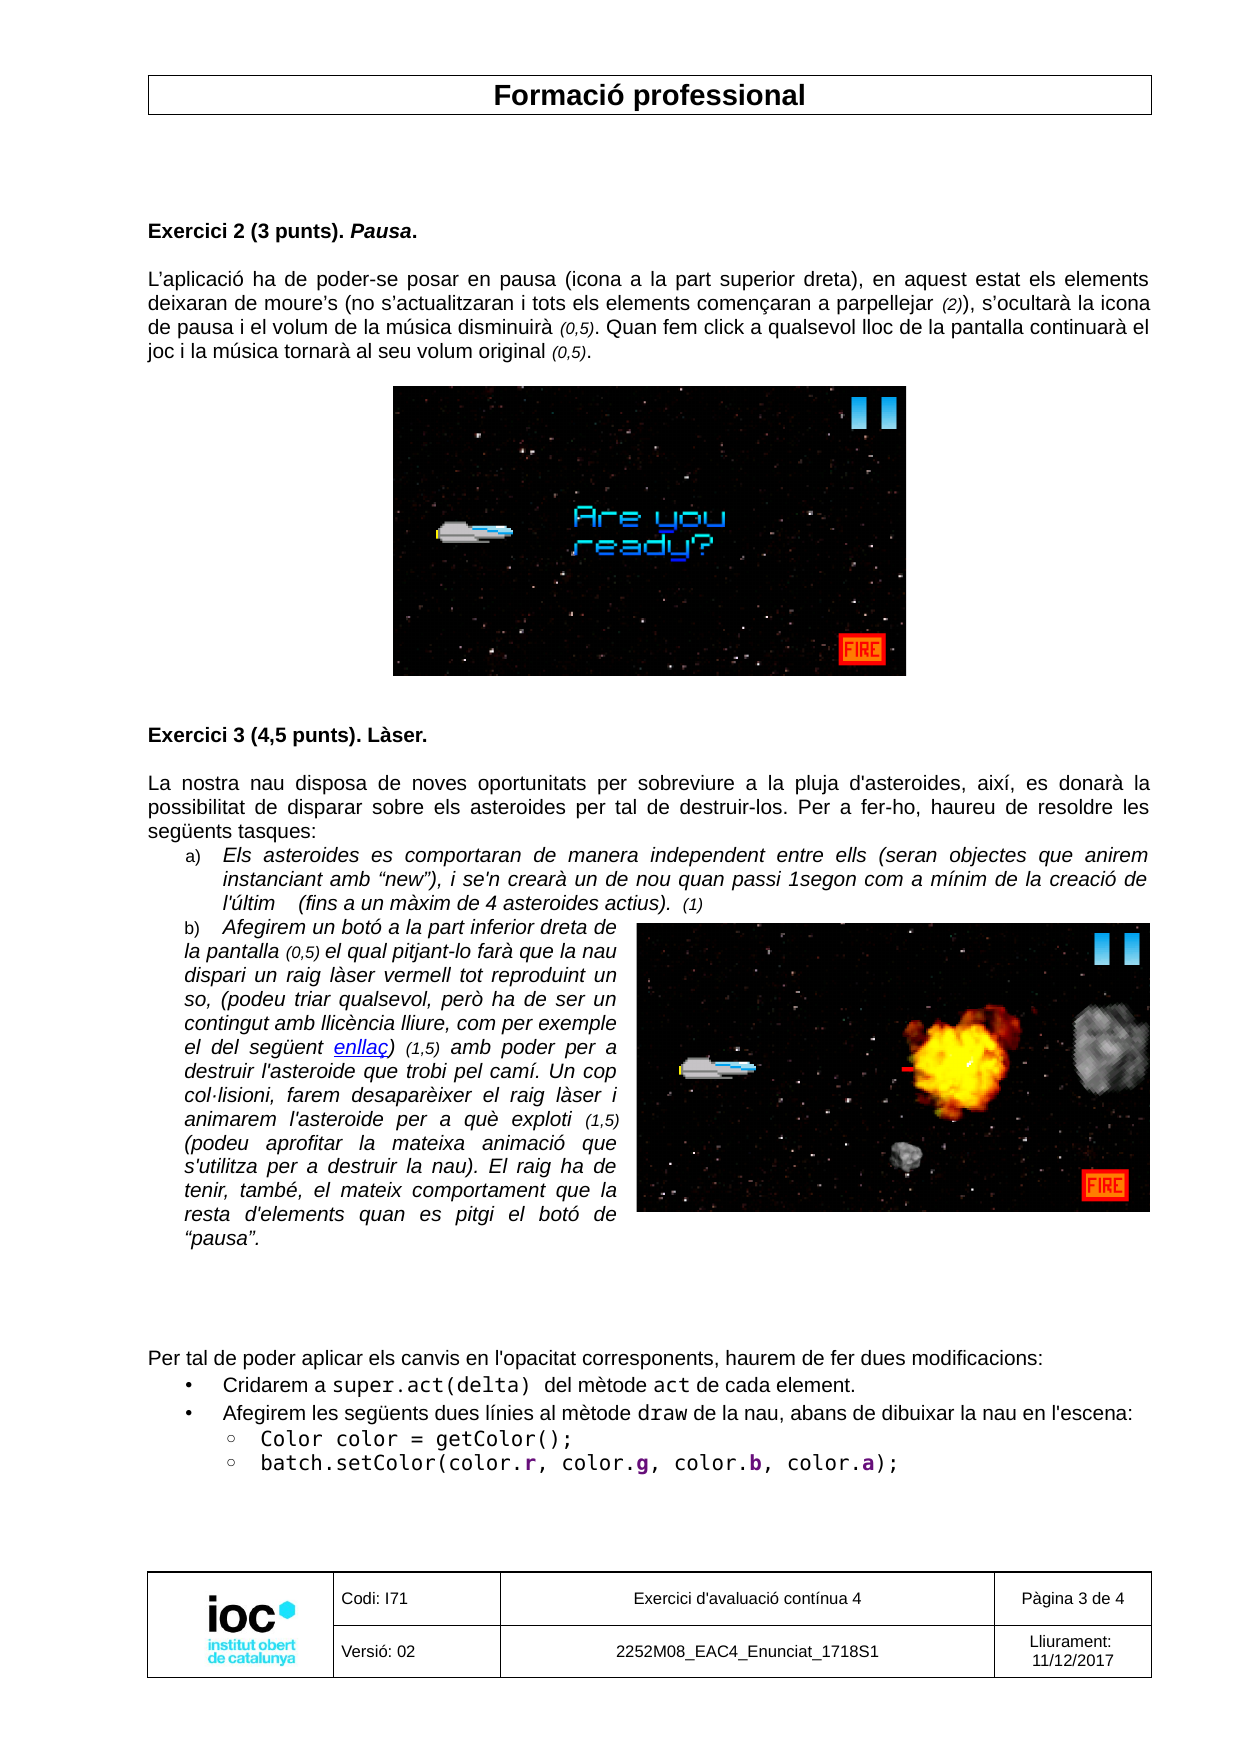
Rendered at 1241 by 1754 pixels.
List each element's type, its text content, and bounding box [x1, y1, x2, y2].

picture [195, 1581, 309, 1677]
list Afegirem les següents dues línies al mètode draw de la nau, abans de dibuixar la nau en l'escena: [185, 1398, 1151, 1427]
text Exercici 2 (3 punts). Pausa. [148, 219, 1151, 243]
list Color color = getColor(); [223, 1427, 1151, 1451]
text L’aplicació ha de poder-se posar en pausa (icona a la part superior dreta), en aquest estat els elements deixaran de moure’s (no s’actualitzaran i tots els elements començaran a parpellejar (2)), s’ocultarà la icona de pausa i el volum de la música disminuirà (0,5). Quan fem click a qualsevol lloc de la pantalla continuarà el joc i la música tornarà al seu volum original (0,5). [148, 267, 1151, 363]
list Cridarem a super.act(delta) del mètode act de cada element. [185, 1370, 1151, 1398]
list batch.setColor(color.r, color.g, color.b, color.a); [223, 1451, 1151, 1475]
text Exercici 3 (4,5 punts). Làser. [148, 723, 1151, 747]
list Afegirem un botó a la part inferior dreta de la pantalla (0,5) el qual pitjant-lo farà que la nau dispari un raig làser vermell tot reproduint un so, (podeu triar qualsevol, però ha de ser un contingut amb llicència lliure, com per exemple el del següent enllaç) (1,5) amb poder per a destruir l'asteroide que trobi pel camí. Un cop col·lisioni, farem desaparèixer el raig làser i animarem l'asteroide per a què exploti (1,5) (podeu aprofitar la mateixa animació que s'utilitza per a destruir la nau). El raig ha de tenir, també, el mateix comportament que la resta d'elements quan es pitgi el botó de “pausa”. [184, 915, 619, 1250]
text Per tal de poder aplicar els canvis en l'opacitat corresponents, haurem de fer dues modificacions: [148, 1346, 1151, 1370]
list Els asteroides es comportaran de manera independent entre ells (seran objectes que anirem instanciant amb “new”), i se'n crearà un de nou quan passi 1segon com a mínim de la creació de l'últim (fins a un màxim de 4 asteroides actius). (1) [185, 843, 1151, 915]
picture [636, 923, 1150, 1212]
text La nostra nau disposa de noves oportunitats per sobreviure a la pluja d'asteroides, així, es donarà la possibilitat de disparar sobre els asteroides per tal de destruir-los. Per a fer-ho, haureu de resoldre les següents tasques: [148, 771, 1151, 843]
picture [393, 386, 907, 676]
